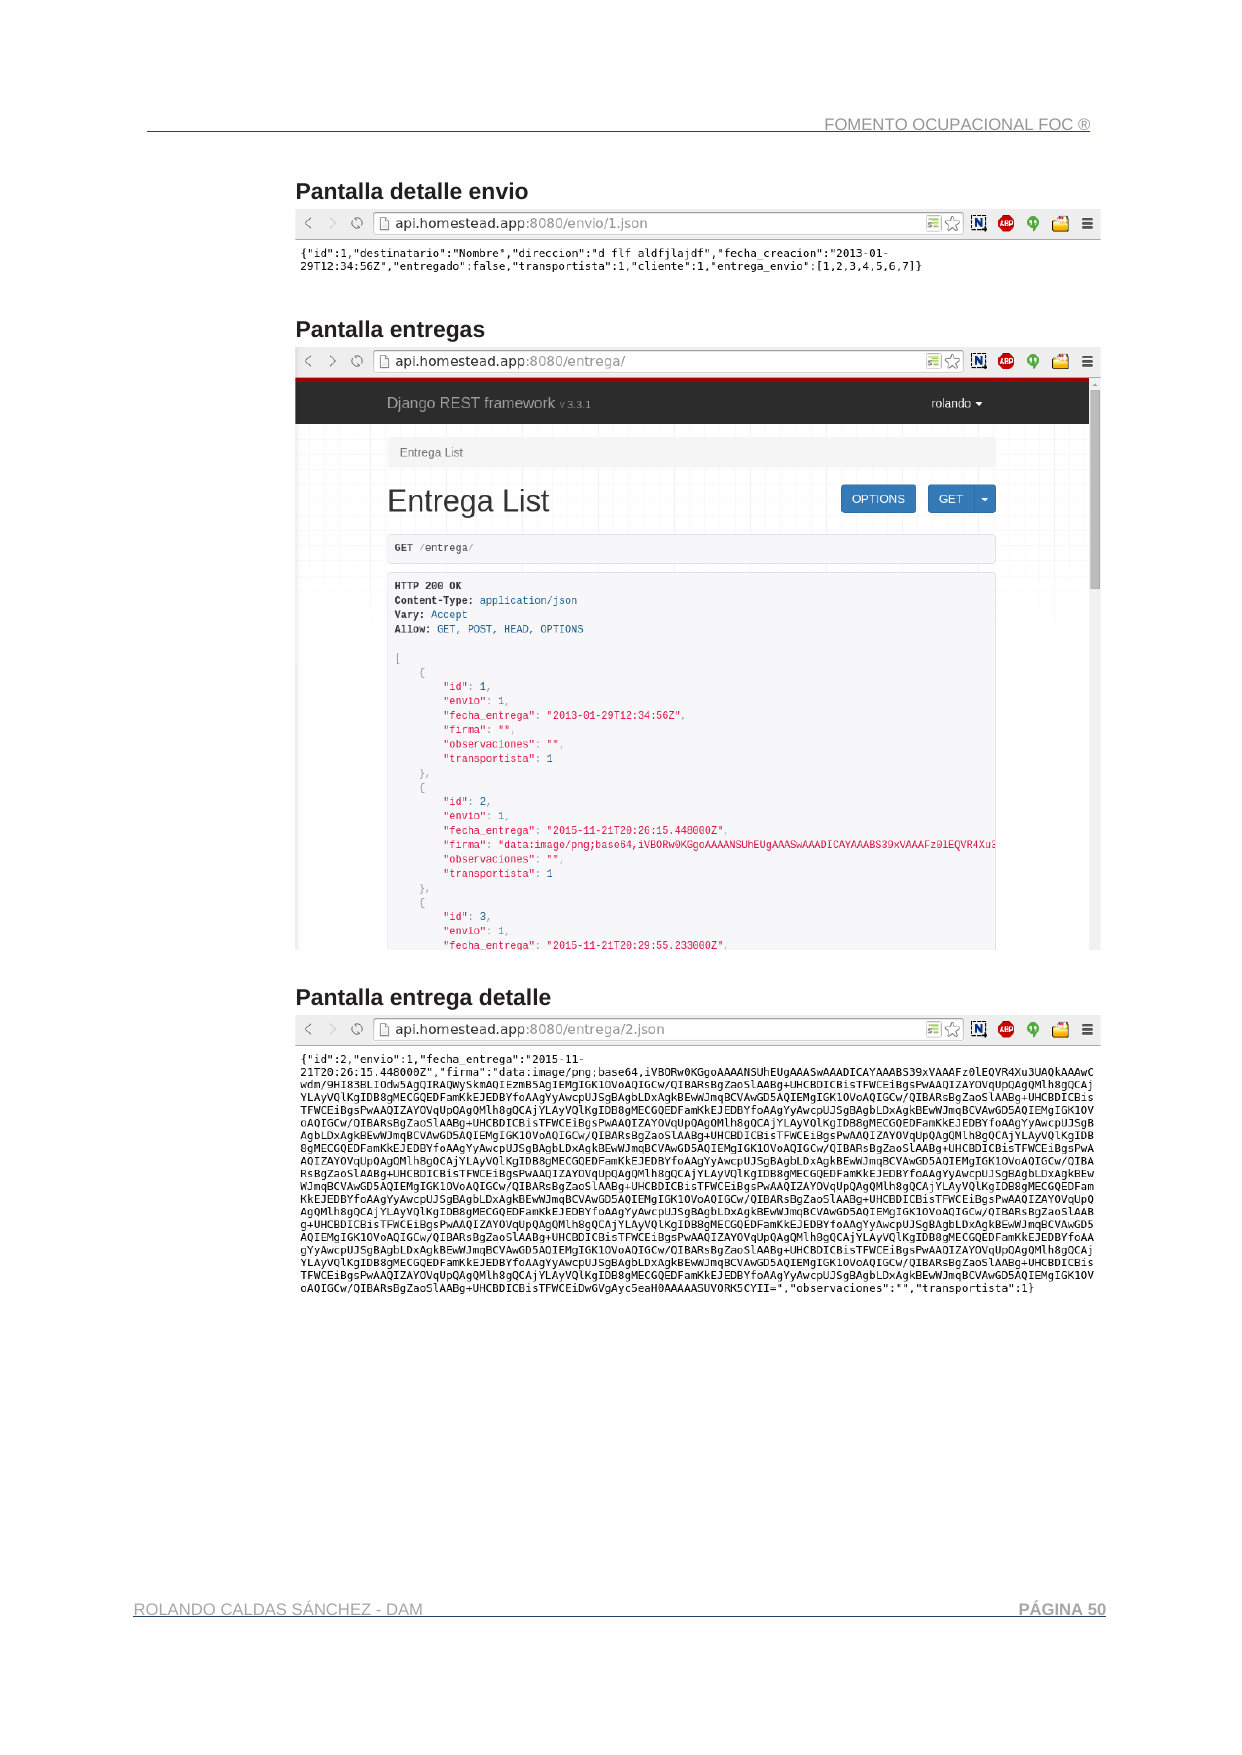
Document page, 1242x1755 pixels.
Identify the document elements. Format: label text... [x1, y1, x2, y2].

picture [295, 209, 1101, 282]
text Pantalla entrega detalle [295, 984, 1101, 1010]
text Pantalla detalle envio [295, 178, 1101, 204]
text Pantalla entregas [295, 316, 1101, 342]
picture [295, 1015, 1101, 1315]
picture [295, 347, 1101, 950]
